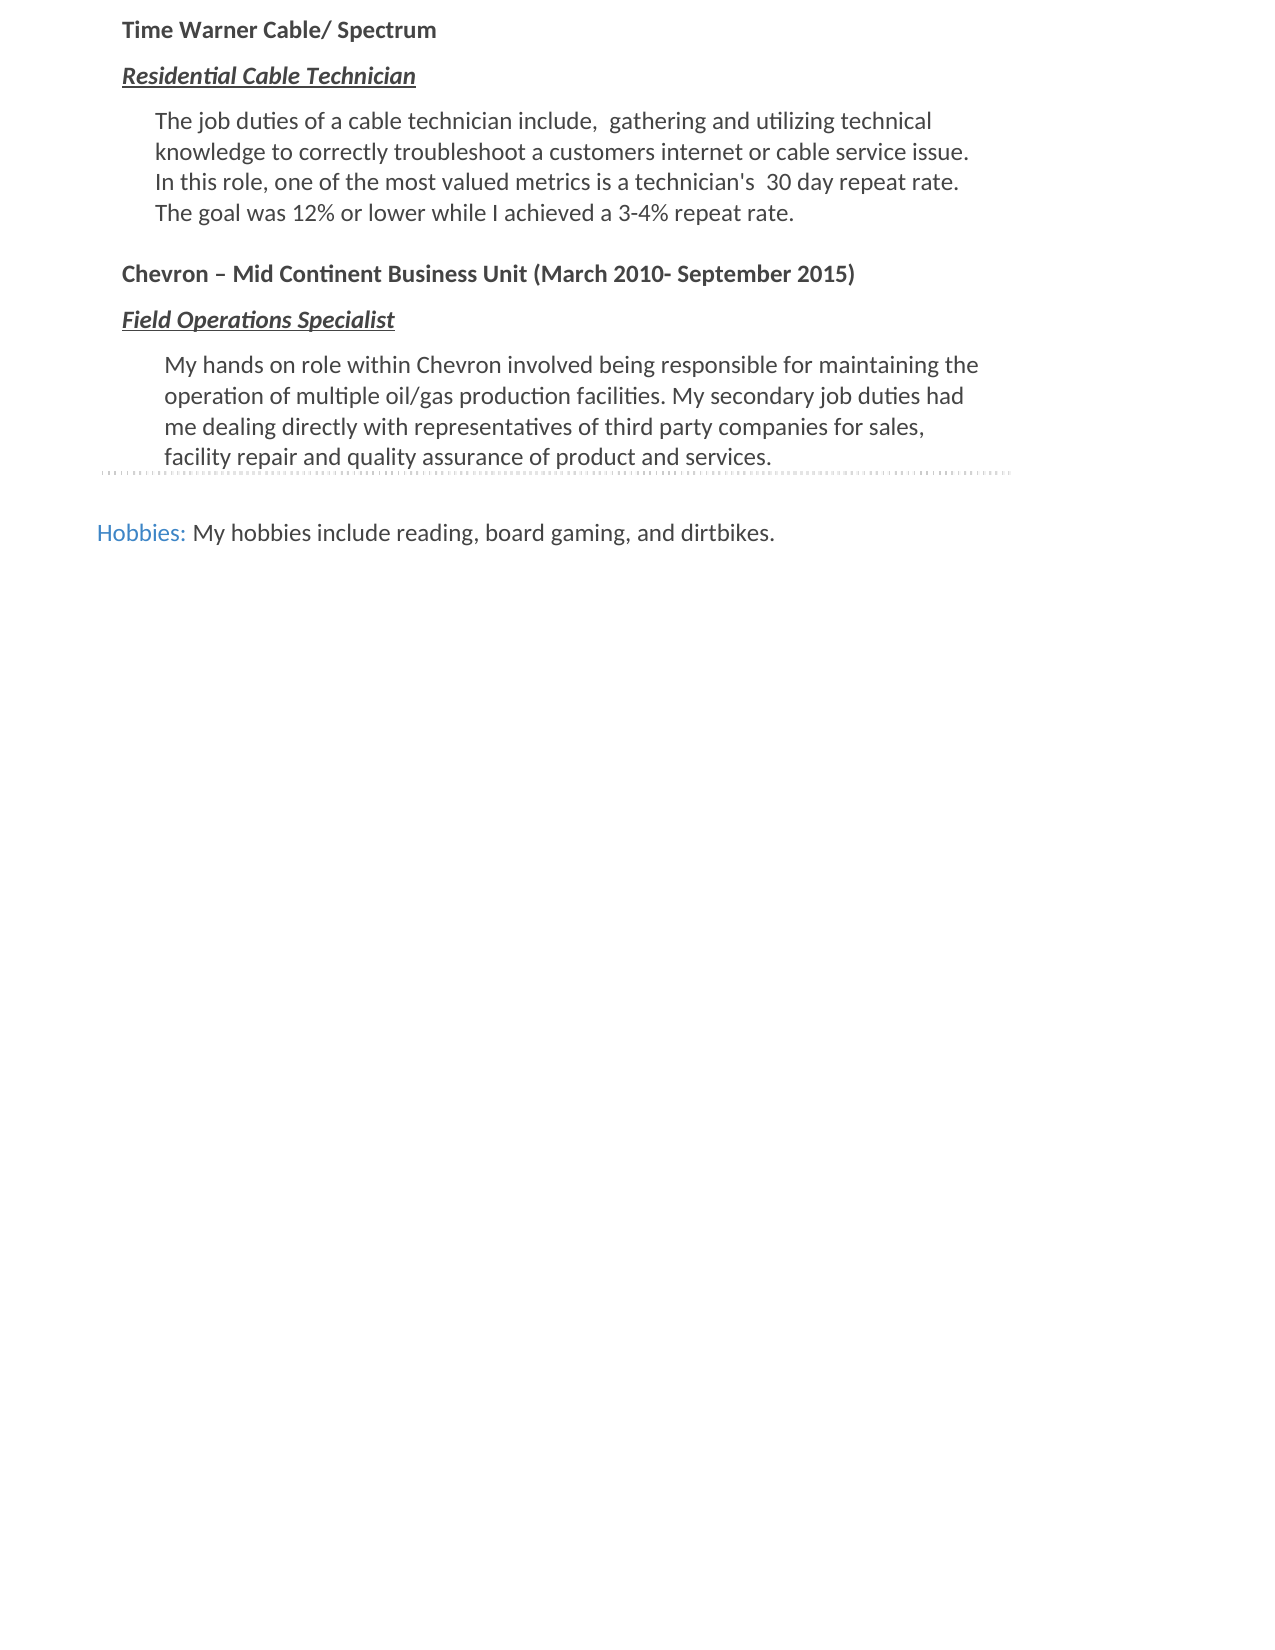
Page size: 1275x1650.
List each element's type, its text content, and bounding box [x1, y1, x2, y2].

text In this role, one of the most valued metrics is a technician's 30 day repeat rate. [155, 167, 1186, 197]
text The goal was 12% or lower while I achieved a 3-4% repeat rate. [155, 197, 1186, 228]
text The job duties of a cable technician include, gathering and utilizing technical [155, 106, 1186, 136]
text me dealing directly with representatives of third party companies for sales, [164, 411, 1186, 441]
text operation of multiple oil/gas production facilities. My secondary job duties had [164, 380, 1186, 411]
text knowledge to correctly troubleshoot a customers internet or cable service issue. [155, 136, 1186, 167]
text Residential Cable Technician [122, 60, 1186, 90]
text Chevron – Mid Continent Business Unit (March 2010- September 2015) [122, 258, 1186, 289]
picture [97, 471, 1013, 475]
text facility repair and quality assurance of product and services. [164, 441, 1186, 472]
text Time Warner Cable/ Spectrum [122, 14, 1186, 44]
text Hobbies: My hobbies include reading, board gaming, and dirtbikes. [97, 517, 1186, 548]
text Field Operations Specialist [122, 304, 1186, 334]
text My hands on role within Chevron involved being responsible for maintaining the [164, 349, 1186, 380]
